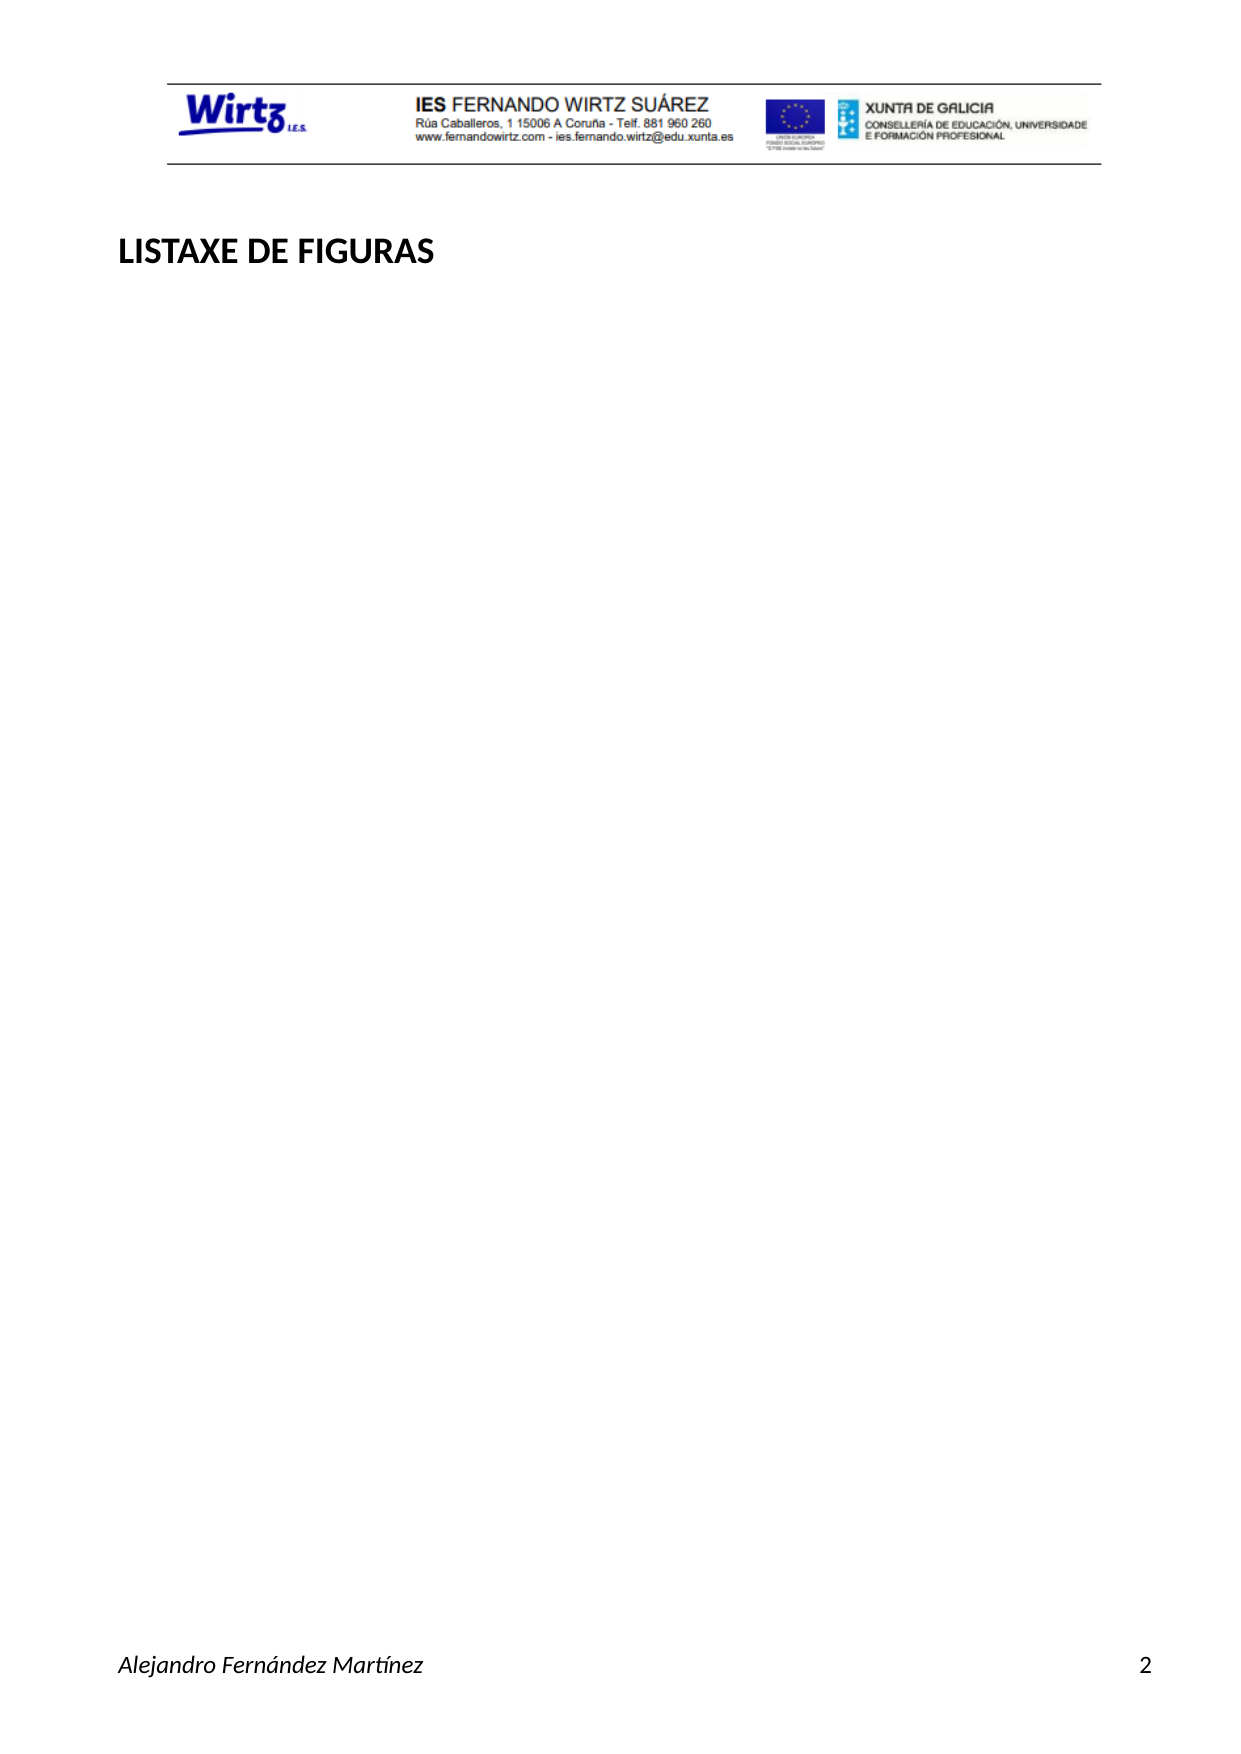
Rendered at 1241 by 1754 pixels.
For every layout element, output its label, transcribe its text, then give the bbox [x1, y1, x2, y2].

picture [158, 73, 1112, 173]
subtitle LISTAXE DE FIGURAS [118, 227, 1152, 273]
